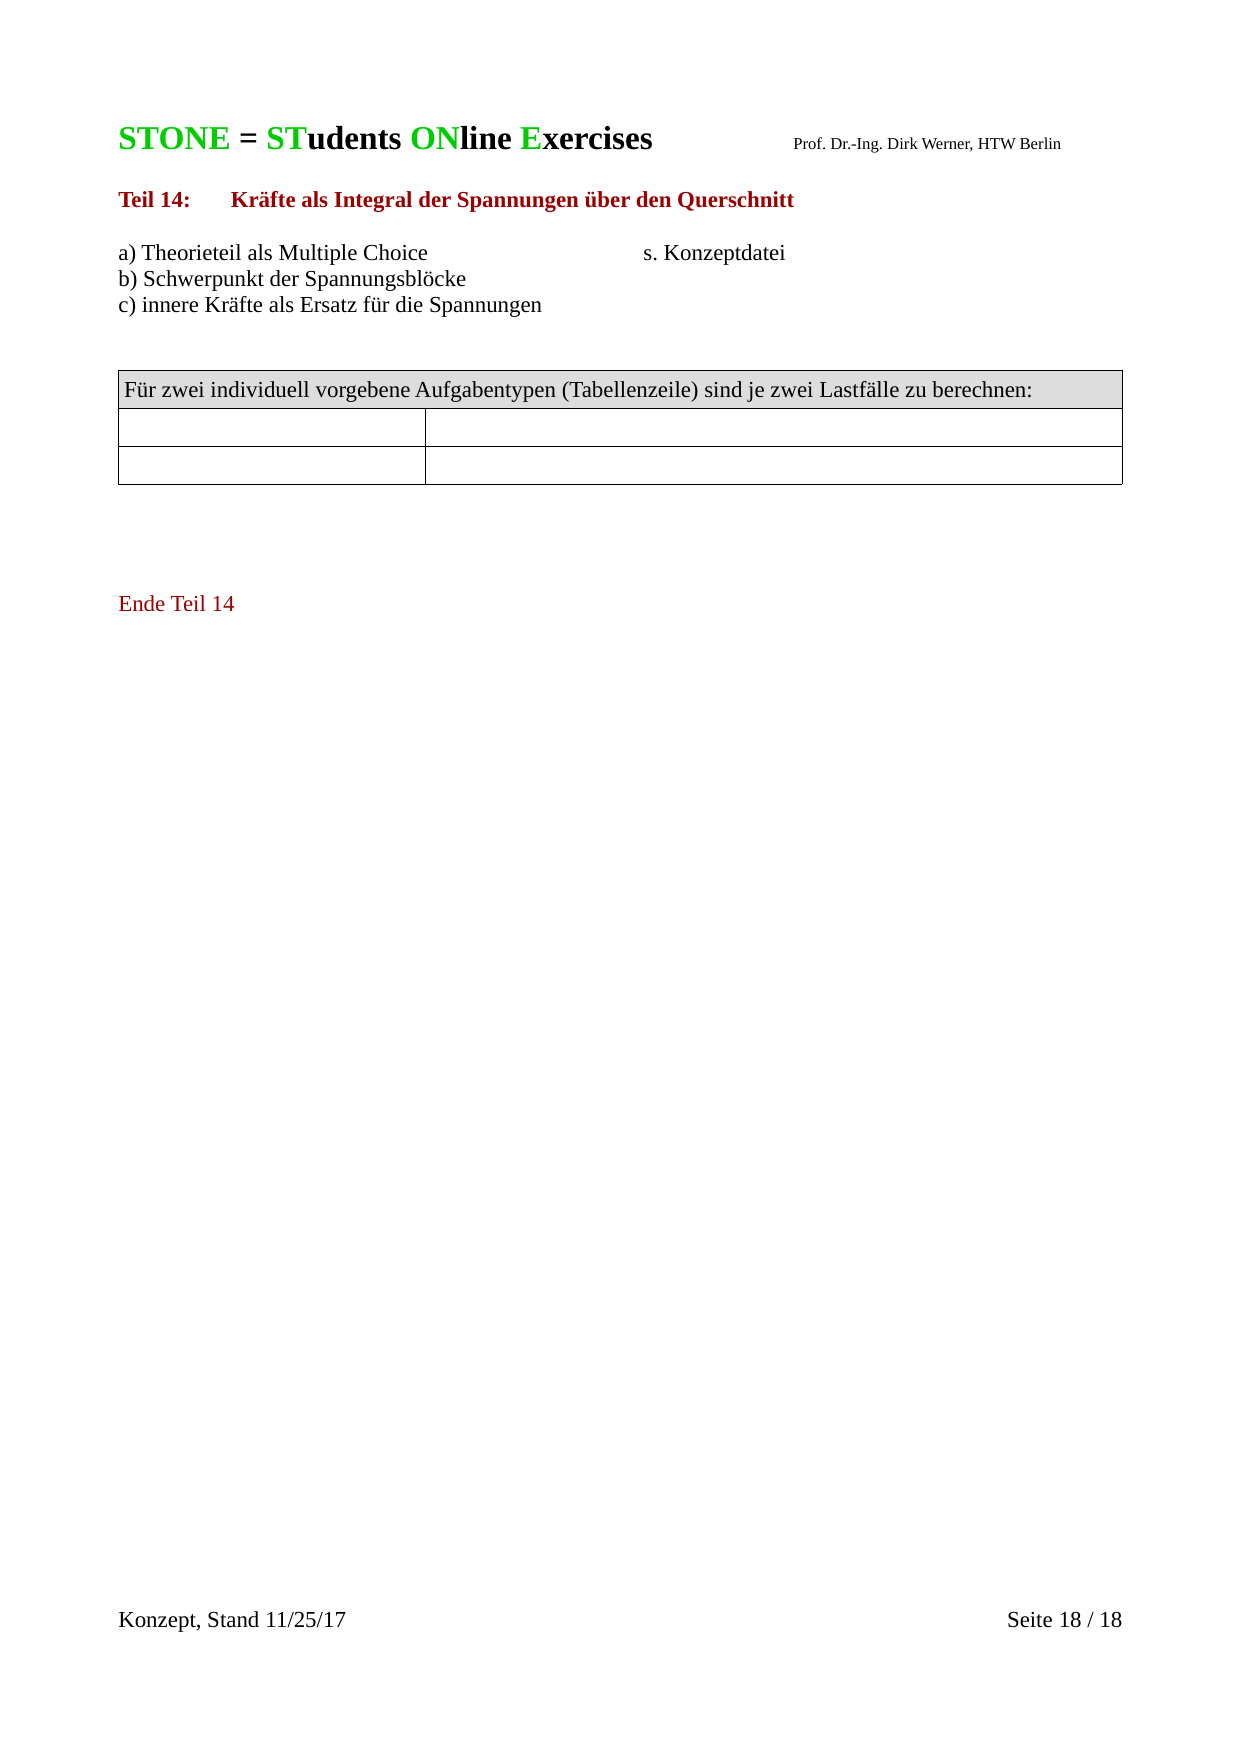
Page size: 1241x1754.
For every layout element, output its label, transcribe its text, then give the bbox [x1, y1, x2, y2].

text Teil 14: Kräfte als Integral der Spannungen über den Querschnitt [118, 186, 1122, 212]
text b) Schwerpunkt der Spannungsblöcke [118, 265, 1122, 291]
text a) Theorieteil als Multiple Choice s. Konzeptdatei [118, 239, 1122, 265]
table_cell [119, 409, 425, 446]
text c) innere Kräfte als Ersatz für die Spannungen [118, 291, 1122, 318]
text Ende Teil 14 [118, 590, 1122, 616]
table_cell [426, 409, 1122, 446]
table_cell [426, 447, 1122, 484]
table_cell [119, 447, 425, 484]
table_header Für zwei individuell vorgebene Aufgabentypen (Tabellenzeile) sind je zwei Lastfälle zu berechnen: [119, 371, 1122, 408]
